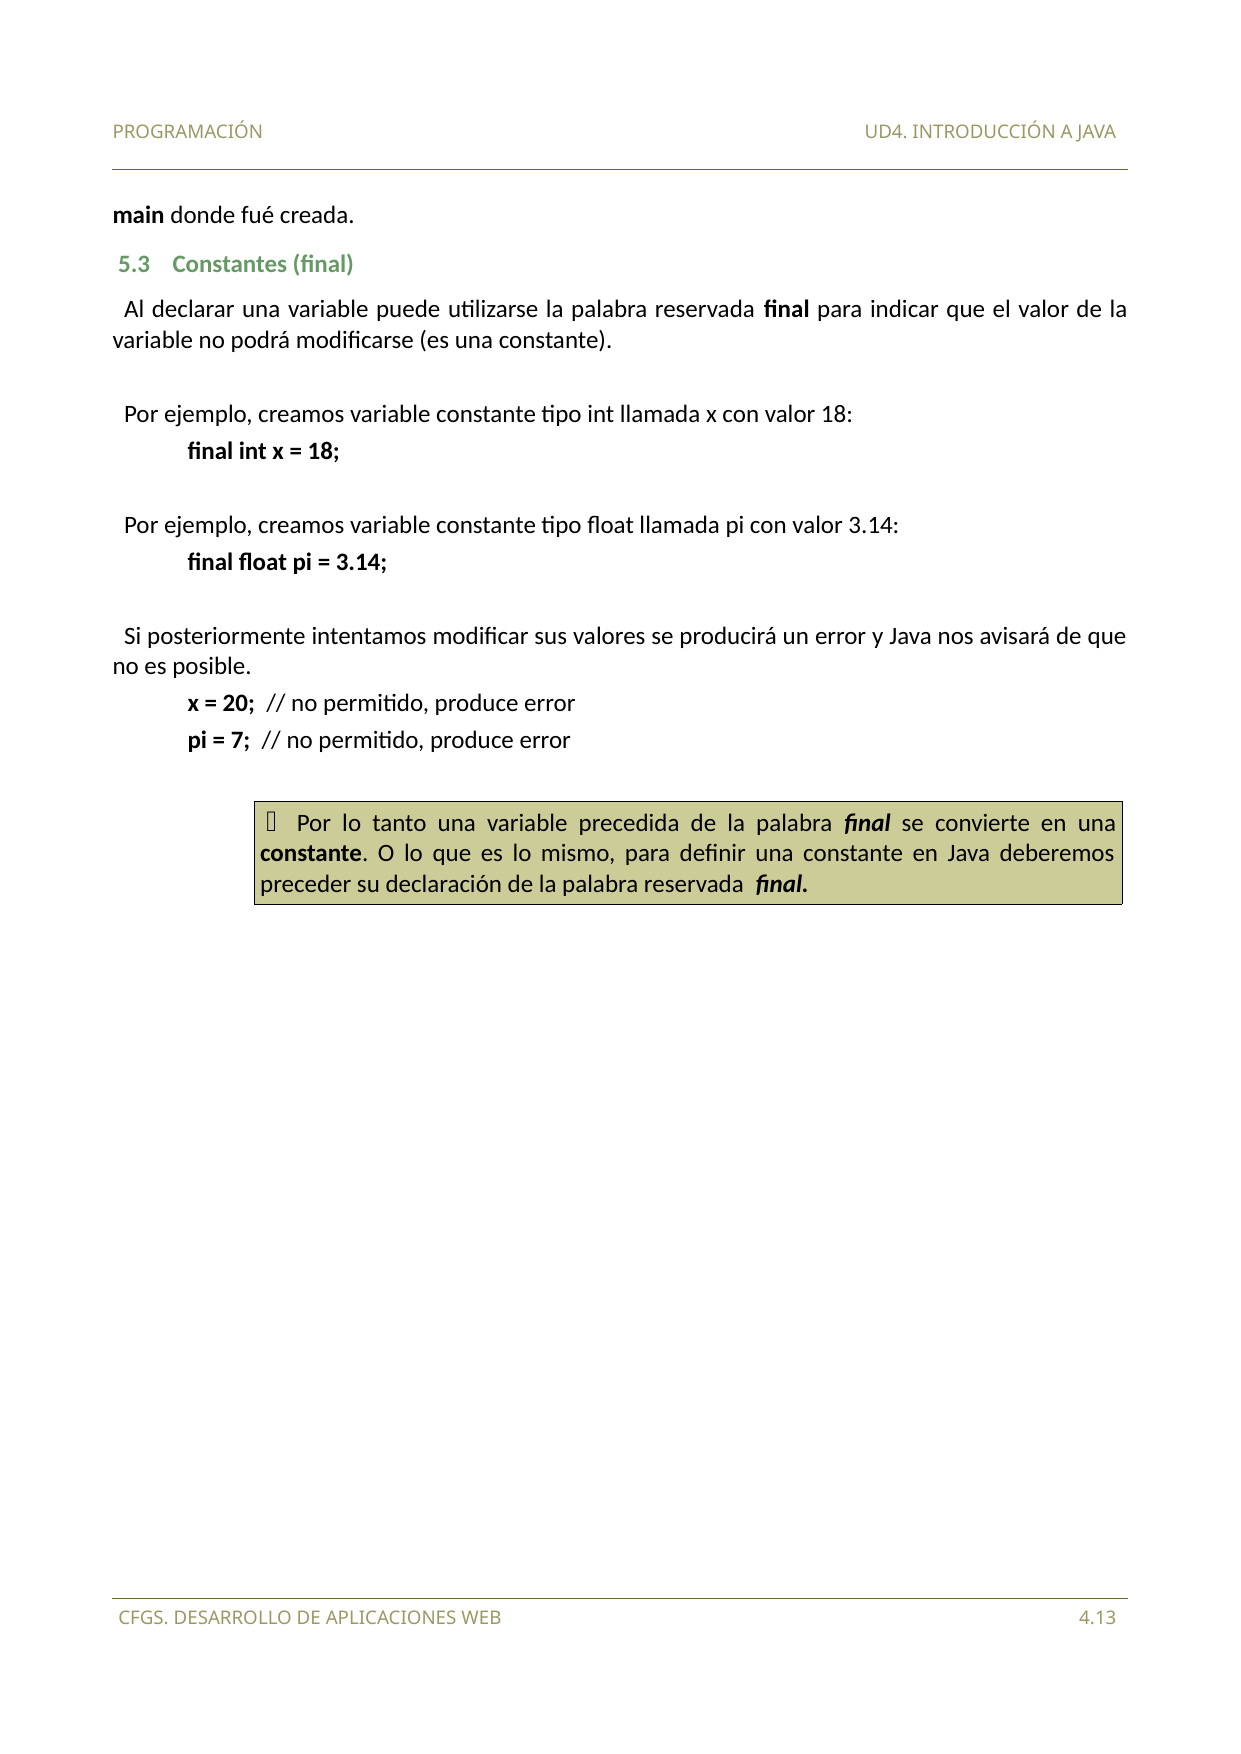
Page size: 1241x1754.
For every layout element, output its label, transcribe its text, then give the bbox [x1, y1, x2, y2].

text x = 20; // no permitido, produce error [112, 687, 1128, 718]
text Por ejemplo, creamos variable constante tipo int llamada x con valor 18: [112, 398, 1128, 428]
subtitle Constantes (final) [112, 248, 1128, 279]
text final int x = 18; [112, 435, 1128, 465]
text Por ejemplo, creamos variable constante tipo float llamada pi con valor 3.14: [112, 509, 1128, 539]
text  Por lo tanto una variable precedida de la palabra final se convierte en una constante. O lo que es lo mismo, para definir una constante en Java deberemos preceder su declaración de la palabra reservada final. [255, 802, 1122, 904]
text Si posteriormente intentamos modificar sus valores se producirá un error y Java nos avisará de que no es posible. [112, 620, 1128, 681]
text main donde fué creada. [112, 199, 1128, 229]
text pi = 7; // no permitido, produce error [112, 724, 1128, 755]
text final float pi = 3.14; [112, 546, 1128, 576]
text Al declarar una variable puede utilizarse la palabra reservada final para indicar que el valor de la variable no podrá modificarse (es una constante). [112, 293, 1128, 354]
